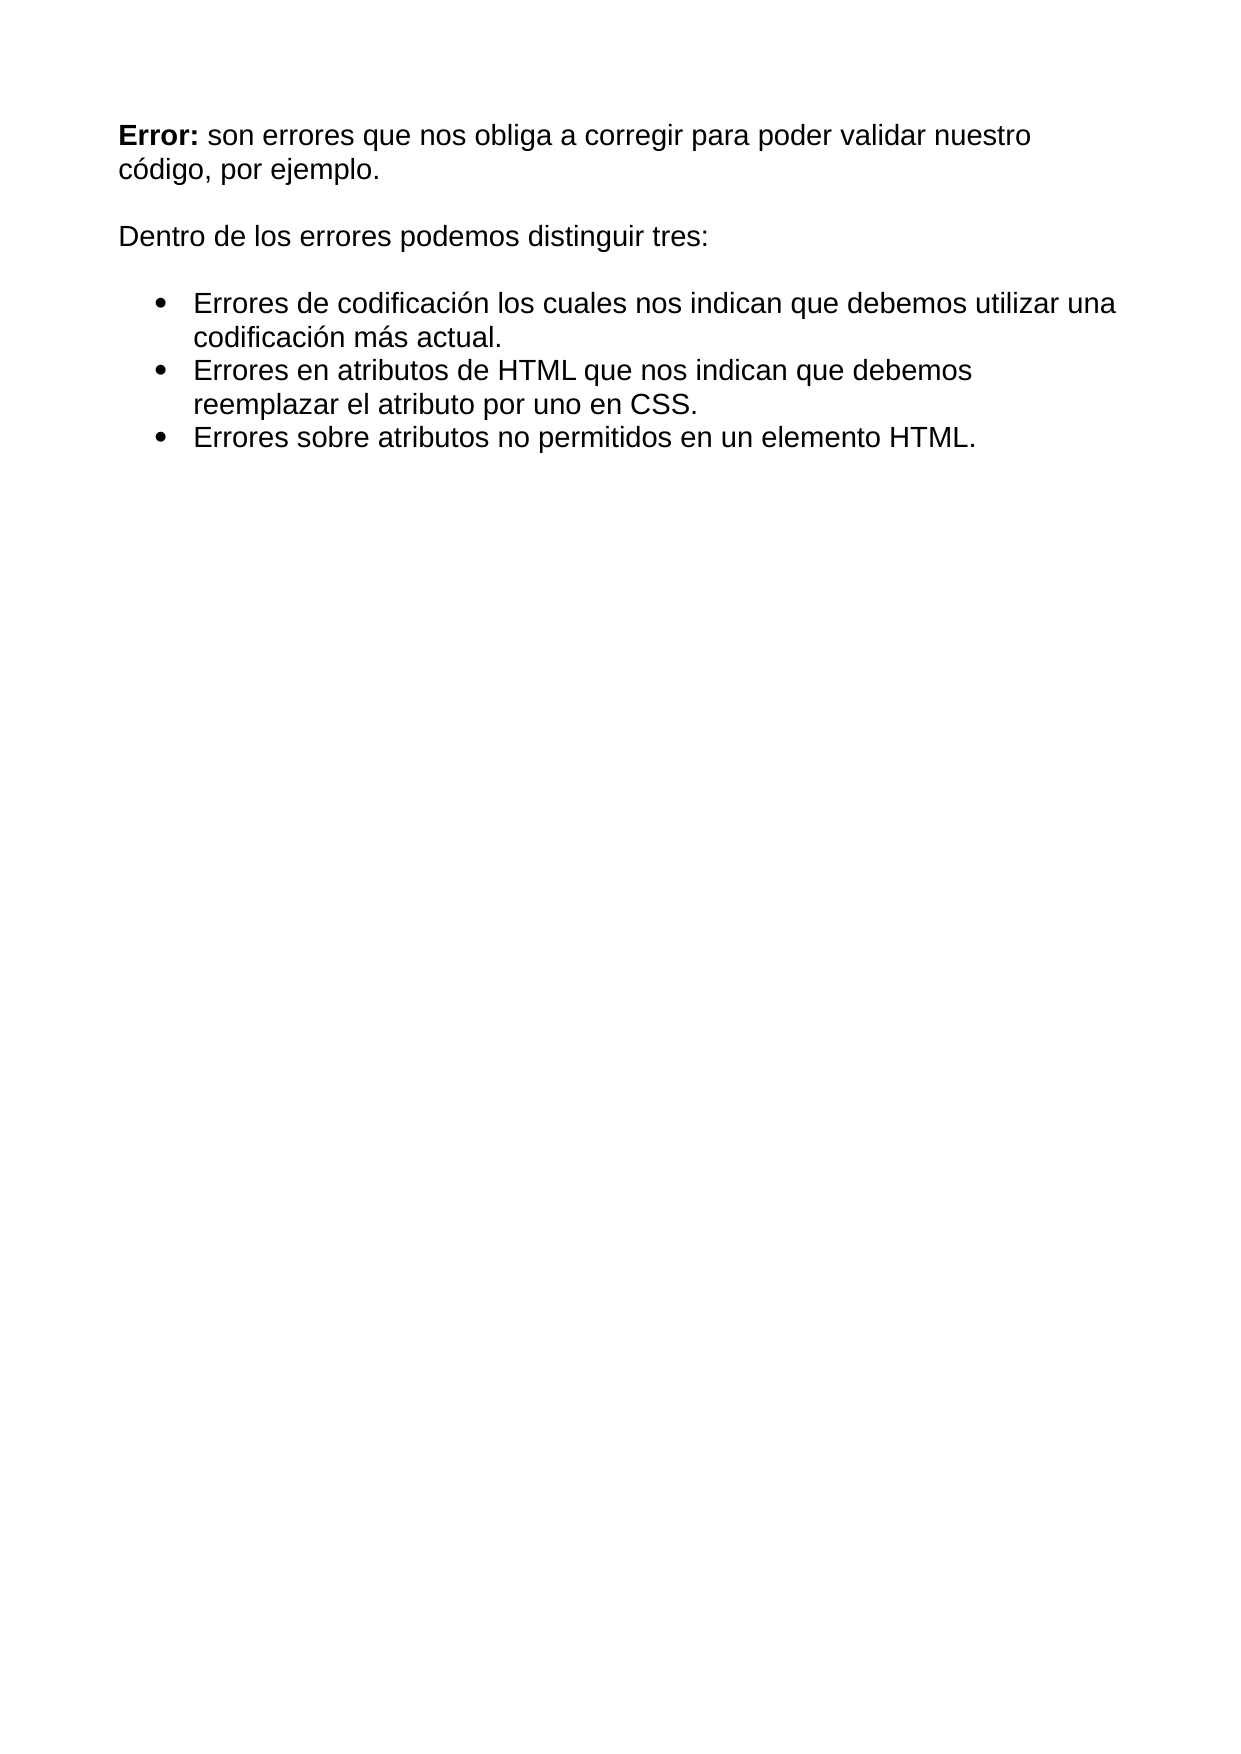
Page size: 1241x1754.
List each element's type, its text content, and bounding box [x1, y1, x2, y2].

list Errores en atributos de HTML que nos indican que debemos reemplazar el atributo por uno en CSS. [156, 353, 1122, 420]
list Errores sobre atributos no permitidos en un elemento HTML. [156, 420, 1122, 454]
text Error: son errores que nos obliga a corregir para poder validar nuestro código, por ejemplo. [118, 118, 1122, 185]
text Dentro de los errores podemos distinguir tres: [118, 219, 1122, 252]
list Errores de codificación los cuales nos indican que debemos utilizar una codificación más actual. [156, 286, 1122, 353]
